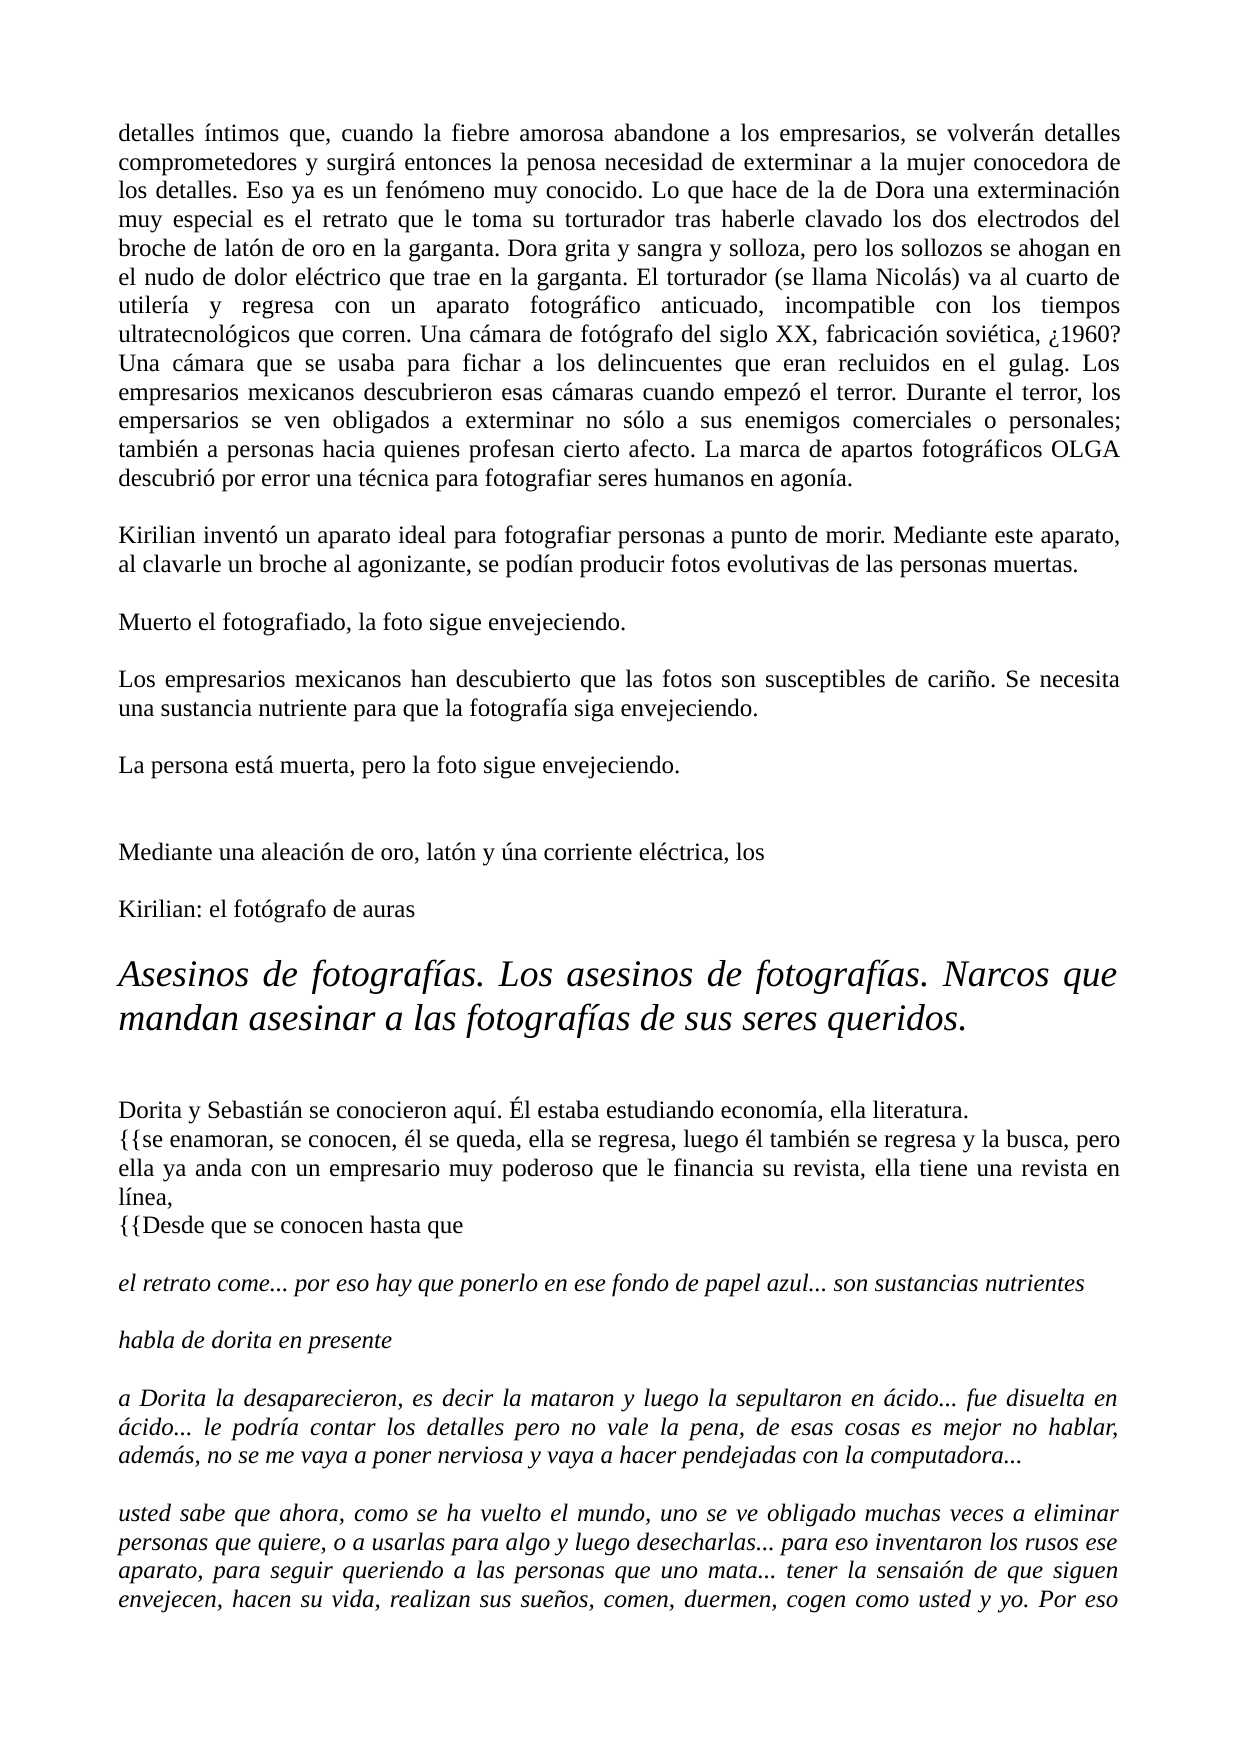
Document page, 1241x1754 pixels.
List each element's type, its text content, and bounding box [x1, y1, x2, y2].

text a Dorita la desaparecieron, es decir la mataron y luego la sepultaron en ácido... fue disuelta en ácido... le podría contar los detalles pero no vale la pena, de esas cosas es mejor no hablar, además, no se me vaya a poner nerviosa y vaya a hacer pendejadas con la computadora... [118, 1383, 1122, 1469]
text Kirilian inventó un aparato ideal para fotografiar personas a punto de morir. Mediante este aparato, al clavarle un broche al agonizante, se podían producir fotos evolutivas de las personas muertas. [118, 521, 1122, 578]
text Mediante una aleación de oro, latón y úna corriente eléctrica, los [118, 837, 1122, 866]
text {{Desde que se conocen hasta que [118, 1211, 1122, 1239]
text La persona está muerta, pero la foto sigue envejeciendo. [118, 751, 1122, 779]
text {{se enamoran, se conocen, él se queda, ella se regresa, luego él también se regresa y la busca, pero ella ya anda con un empresario muy poderoso que le financia su revista, ella tiene una revista en línea, [118, 1124, 1122, 1211]
text Dorita y Sebastián se conocieron aquí. Él estaba estudiando economía, ella literatura. [118, 1096, 1122, 1124]
text detalles íntimos que, cuando la fiebre amorosa abandone a los empresarios, se volverán detalles comprometedores y surgirá entonces la penosa necesidad de exterminar a la mujer conocedora de los detalles. Eso ya es un fenómeno muy conocido. Lo que hace de la de Dora una exterminación muy especial es el retrato que le toma su torturador tras haberle clavado los dos electrodos del broche de latón de oro en la garganta. Dora grita y sangra y solloza, pero los sollozos se ahogan en el nudo de dolor eléctrico que trae en la garganta. El torturador (se llama Nicolás) va al cuarto de utilería y regresa con un aparato fotográfico anticuado, incompatible con los tiempos ultratecnológicos que corren. Una cámara de fotógrafo del siglo XX, fabricación soviética, ¿1960? Una cámara que se usaba para fichar a los delincuentes que eran recluidos en el gulag. Los empresarios mexicanos descubrieron esas cámaras cuando empezó el terror. Durante el terror, los empersarios se ven obligados a exterminar no sólo a sus enemigos comerciales o personales; también a personas hacia quienes profesan cierto afecto. La marca de apartos fotográficos OLGA descubrió por error una técnica para fotografiar seres humanos en agonía. [118, 118, 1122, 492]
text Muerto el fotografiado, la foto sigue envejeciendo. [118, 607, 1122, 636]
text Los empresarios mexicanos han descubierto que las fotos son susceptibles de cariño. Se necesita una sustancia nutriente para que la fotografía siga envejeciendo. [118, 664, 1122, 722]
text usted sabe que ahora, como se ha vuelto el mundo, uno se ve obligado muchas veces a eliminar personas que quiere, o a usarlas para algo y luego desecharlas... para eso inventaron los rusos ese aparato, para seguir queriendo a las personas que uno mata... tener la sensaión de que siguen envejecen, hacen su vida, realizan sus sueños, comen, duermen, cogen como usted y yo. Por eso [118, 1498, 1122, 1613]
text habla de dorita en presente [118, 1326, 1122, 1354]
text Asesinos de fotografías. Los asesinos de fotografías. Narcos que mandan asesinar a las fotografías de sus seres queridos. [118, 952, 1122, 1038]
text Kirilian: el fotógrafo de auras [118, 894, 1122, 923]
text el retrato come... por eso hay que ponerlo en ese fondo de papel azul... son sustancias nutrientes [118, 1268, 1122, 1297]
